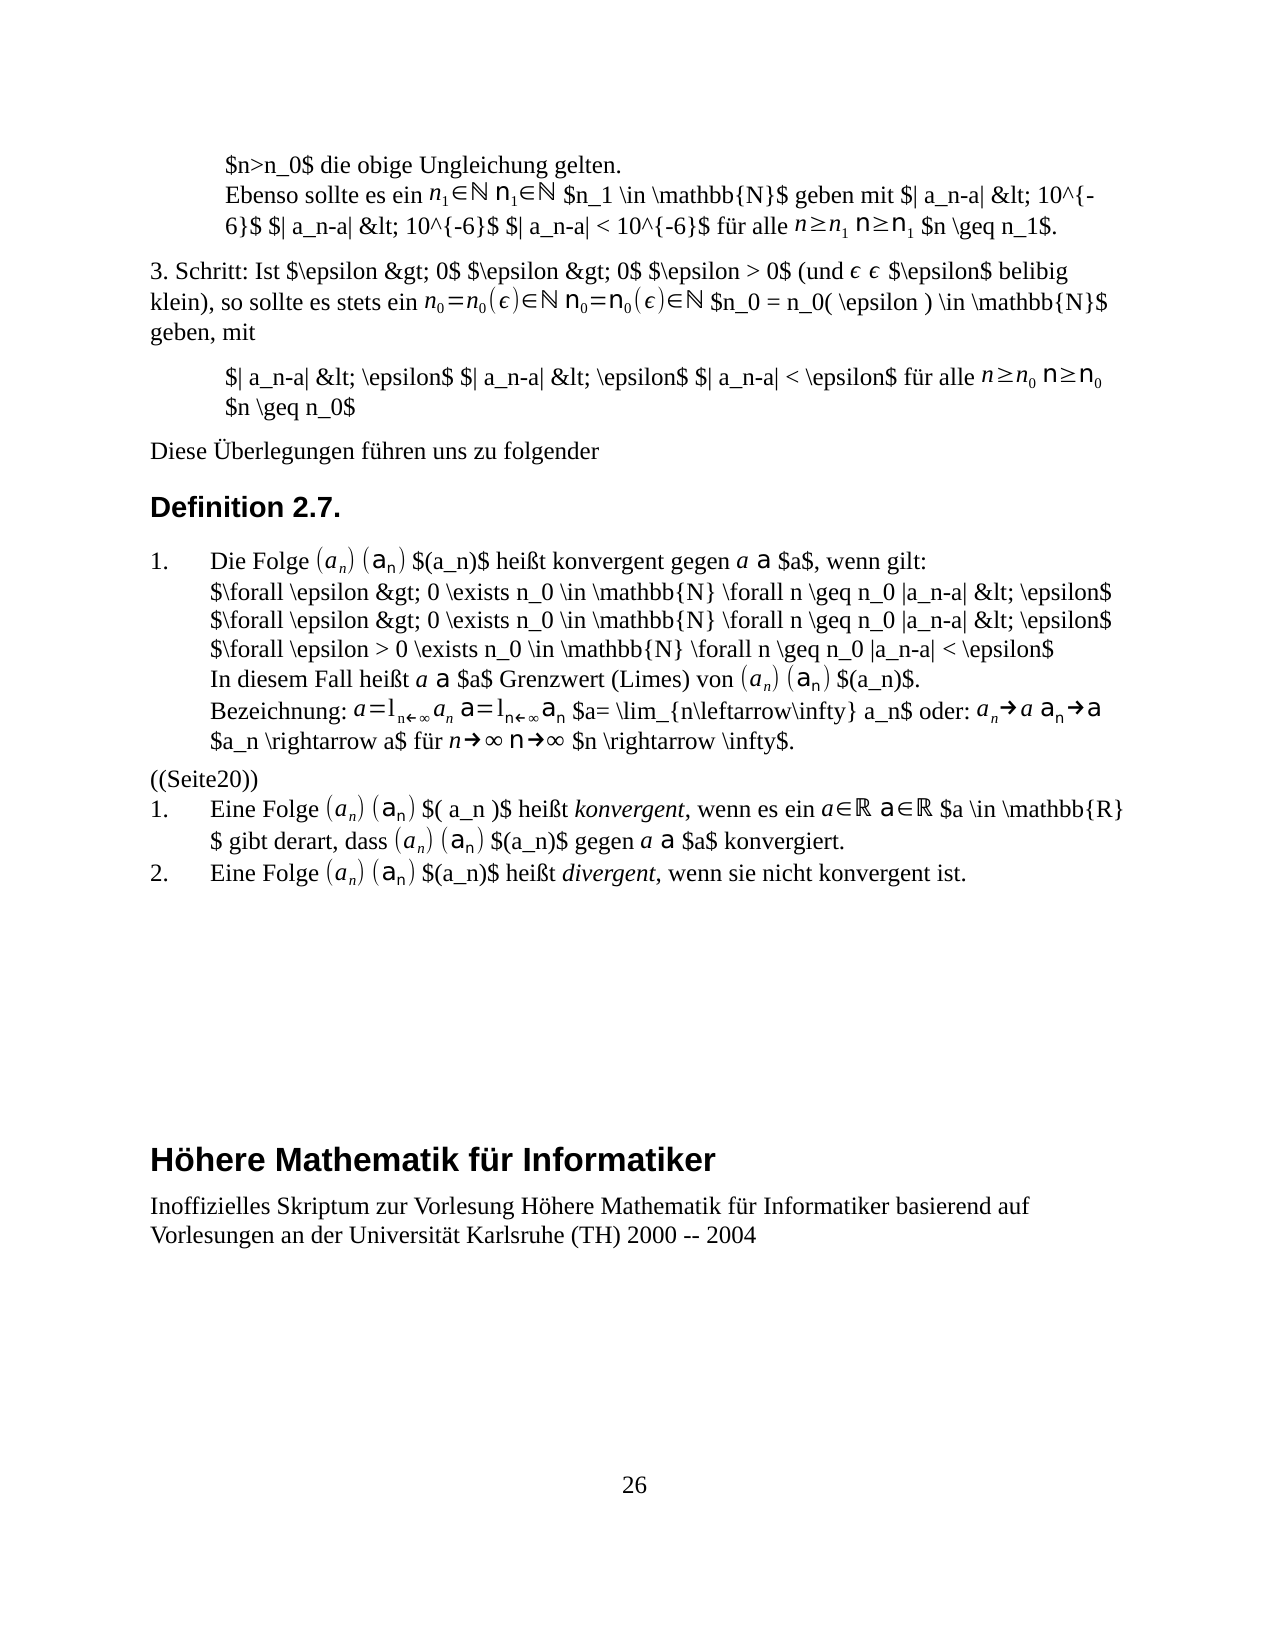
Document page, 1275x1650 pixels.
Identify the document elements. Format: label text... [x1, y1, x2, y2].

list Eine Folge $(a_n)$ heißt divergent, wenn sie nicht konvergent ist. [150, 857, 1125, 889]
list Die Folge $(a_n)$ heißt konvergent gegen $a$, wenn gilt: $\forall \epsilon &gt; 0 \exists n_0 \in \mathbb{N} \forall n \geq n_0 |a_n-a| &lt; \epsilon$ $\forall \epsilon &gt; 0 \exists n_0 \in \mathbb{N} \forall n \geq n_0 |a_n-a| &lt; \epsilon$ $\forall \epsilon > 0 \exists n_0 \in \mathbb{N} \forall n \geq n_0 |a_n-a| < \epsilon$ In diesem Fall heißt $a$ Grenzwert (Limes) von $(a_n)$. Bezeichnung: $a= \lim_{n\leftarrow\infty} a_n$ oder: $a_n \rightarrow a$ für $n \rightarrow \infty$. [150, 545, 1125, 755]
text ((Seite20)) [150, 764, 1125, 793]
text Idee: ab einem gewissen Index $n_0$ soll für alle $n&gt;n_0$ $n&gt;n_0$ $n>n_0$ die obige Ungleichung gelten. Ebenso sollte es ein $n_1 \in \mathbb{N}$ geben mit $| a_n-a| &lt; 10^{-6}$ $| a_n-a| &lt; 10^{-6}$ $| a_n-a| < 10^{-6}$ für alle $n \geq n_1$. [225, 150, 1125, 241]
list Eine Folge $( a_n )$ heißt konvergent, wenn es ein $a \in \mathbb{R}$ gibt derart, dass $(a_n)$ gegen $a$ konvergiert. [150, 793, 1125, 857]
subtitle Definition 2.7. [150, 490, 1125, 523]
text Inoffizielles Skriptum zur Vorlesung Höhere Mathematik für Informatiker basierend auf Vorlesungen an der Universität Karlsruhe (TH) 2000 -- 2004 [150, 1191, 1125, 1249]
text $| a_n-a| &lt; \epsilon$ $| a_n-a| &lt; \epsilon$ $| a_n-a| < \epsilon$ für alle $n \geq n_0$ [225, 361, 1125, 421]
subtitle Höhere Mathematik für Informatiker [150, 1140, 1125, 1179]
text 3. Schritt: Ist $\epsilon &gt; 0$ $\epsilon &gt; 0$ $\epsilon > 0$ (und $\epsilon$ belibig klein), so sollte es stets ein $n_0 = n_0( \epsilon ) \in \mathbb{N}$ geben, mit [150, 256, 1125, 346]
text Diese Überlegungen führen uns zu folgender [150, 436, 1125, 465]
